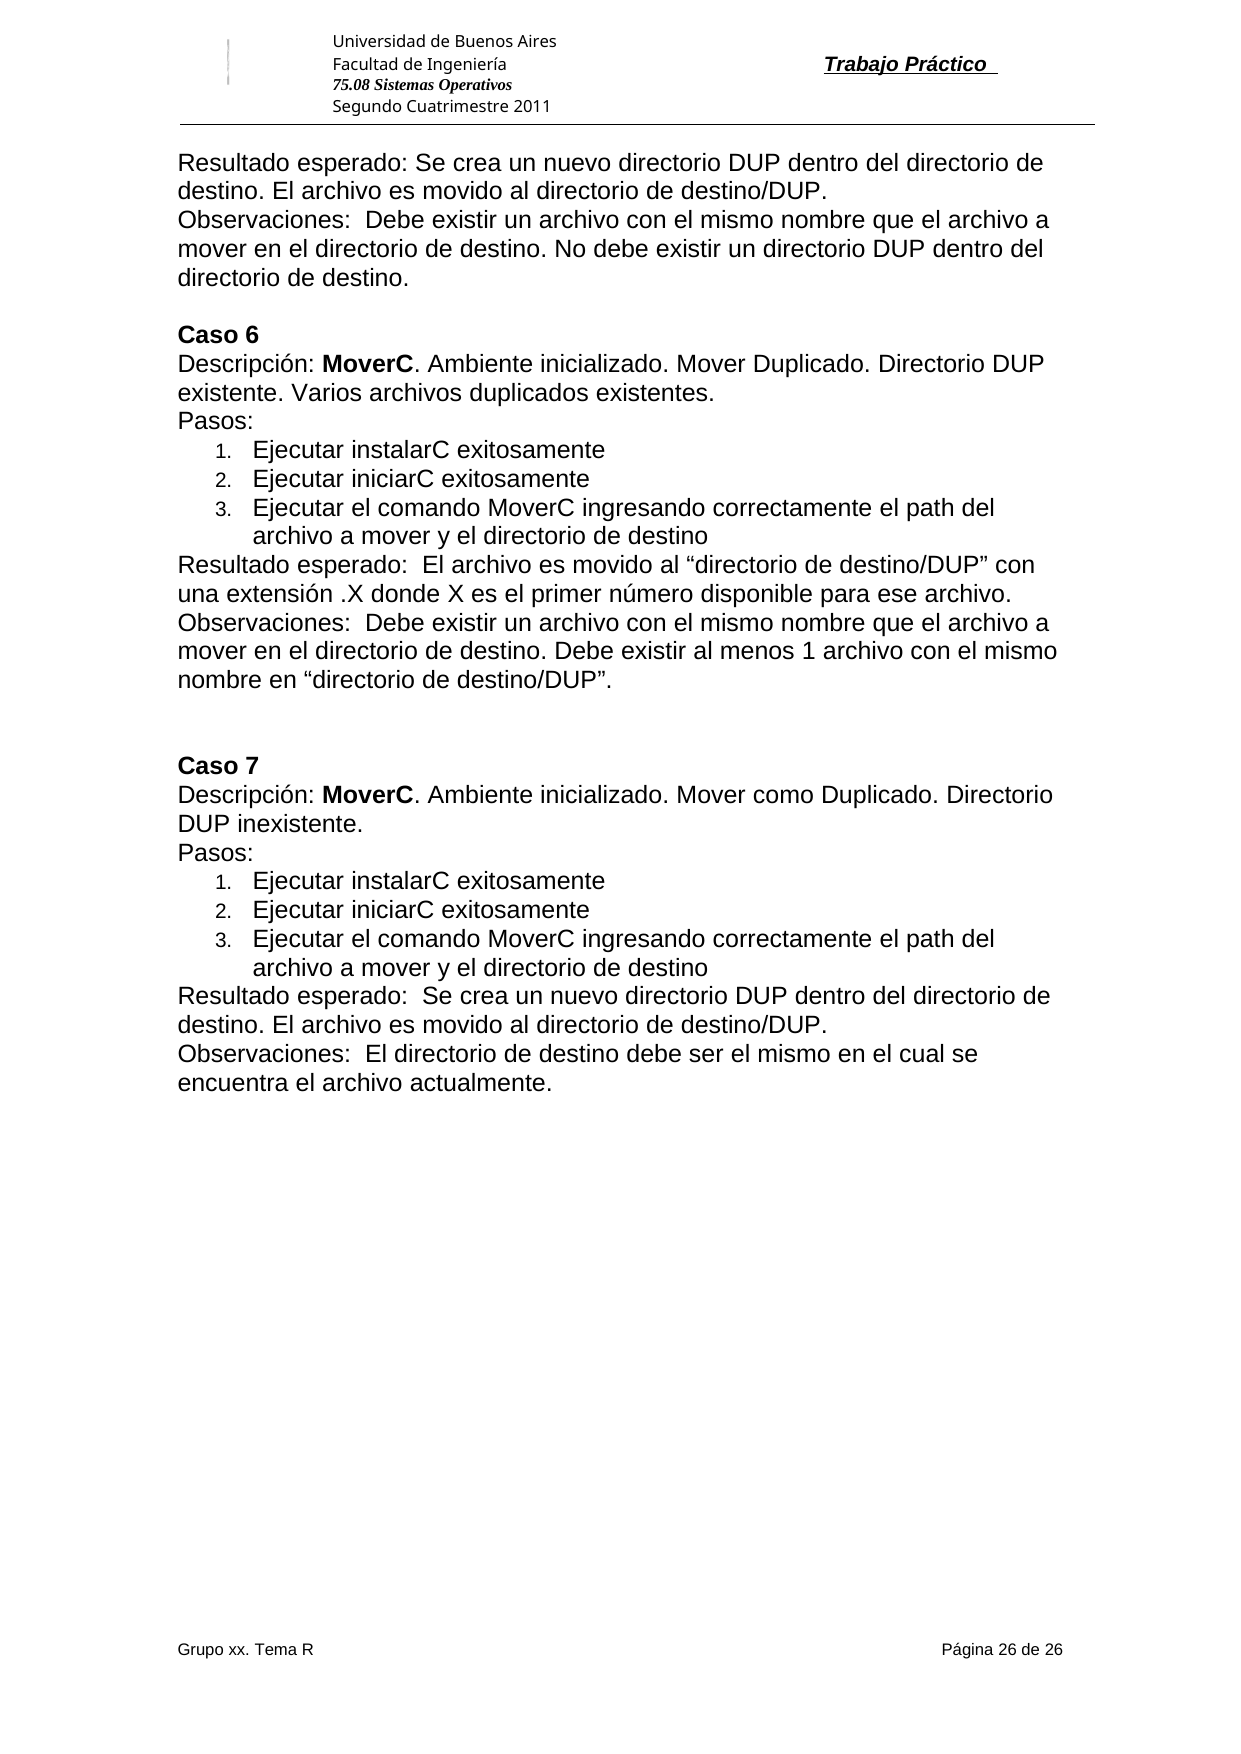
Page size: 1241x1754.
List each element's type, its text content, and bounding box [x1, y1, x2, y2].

text Descripción: MoverC. Ambiente inicializado. Mover Duplicado. Directorio DUP existente. Varios archivos duplicados existentes. [177, 349, 1063, 406]
list Ejecutar iniciarC exitosamente [215, 464, 1063, 493]
list Ejecutar iniciarC exitosamente [215, 895, 1063, 924]
text Resultado esperado: Se crea un nuevo directorio DUP dentro del directorio de destino. El archivo es movido al directorio de destino/DUP. [177, 981, 1063, 1039]
text Descripción: MoverC. Ambiente inicializado. Mover como Duplicado. Directorio DUP inexistente. [177, 780, 1063, 838]
text Observaciones: Debe existir un archivo con el mismo nombre que el archivo a mover en el directorio de destino. Debe existir al menos 1 archivo con el mismo nombre en “directorio de destino/DUP”. [177, 608, 1063, 694]
list Ejecutar instalarC exitosamente [215, 435, 1063, 464]
text Observaciones: El directorio de destino debe ser el mismo en el cual se encuentra el archivo actualmente. [177, 1039, 1063, 1096]
list Ejecutar el comando MoverC ingresando correctamente el path del archivo a mover y el directorio de destino [215, 924, 1063, 981]
text Caso 6 [177, 320, 1063, 349]
text Resultado esperado: El archivo es movido al “directorio de destino/DUP” con una extensión .X donde X es el primer número disponible para ese archivo. [177, 550, 1063, 608]
text Pasos: [177, 406, 1063, 435]
list Ejecutar instalarC exitosamente [215, 866, 1063, 895]
text Resultado esperado: Se crea un nuevo directorio DUP dentro del directorio de destino. El archivo es movido al directorio de destino/DUP. [177, 148, 1063, 205]
text Observaciones: Debe existir un archivo con el mismo nombre que el archivo a mover en el directorio de destino. No debe existir un directorio DUP dentro del directorio de destino. [177, 205, 1063, 291]
list Ejecutar el comando MoverC ingresando correctamente el path del archivo a mover y el directorio de destino [215, 493, 1063, 550]
text Caso 7 [177, 751, 1063, 780]
text Pasos: [177, 838, 1063, 866]
